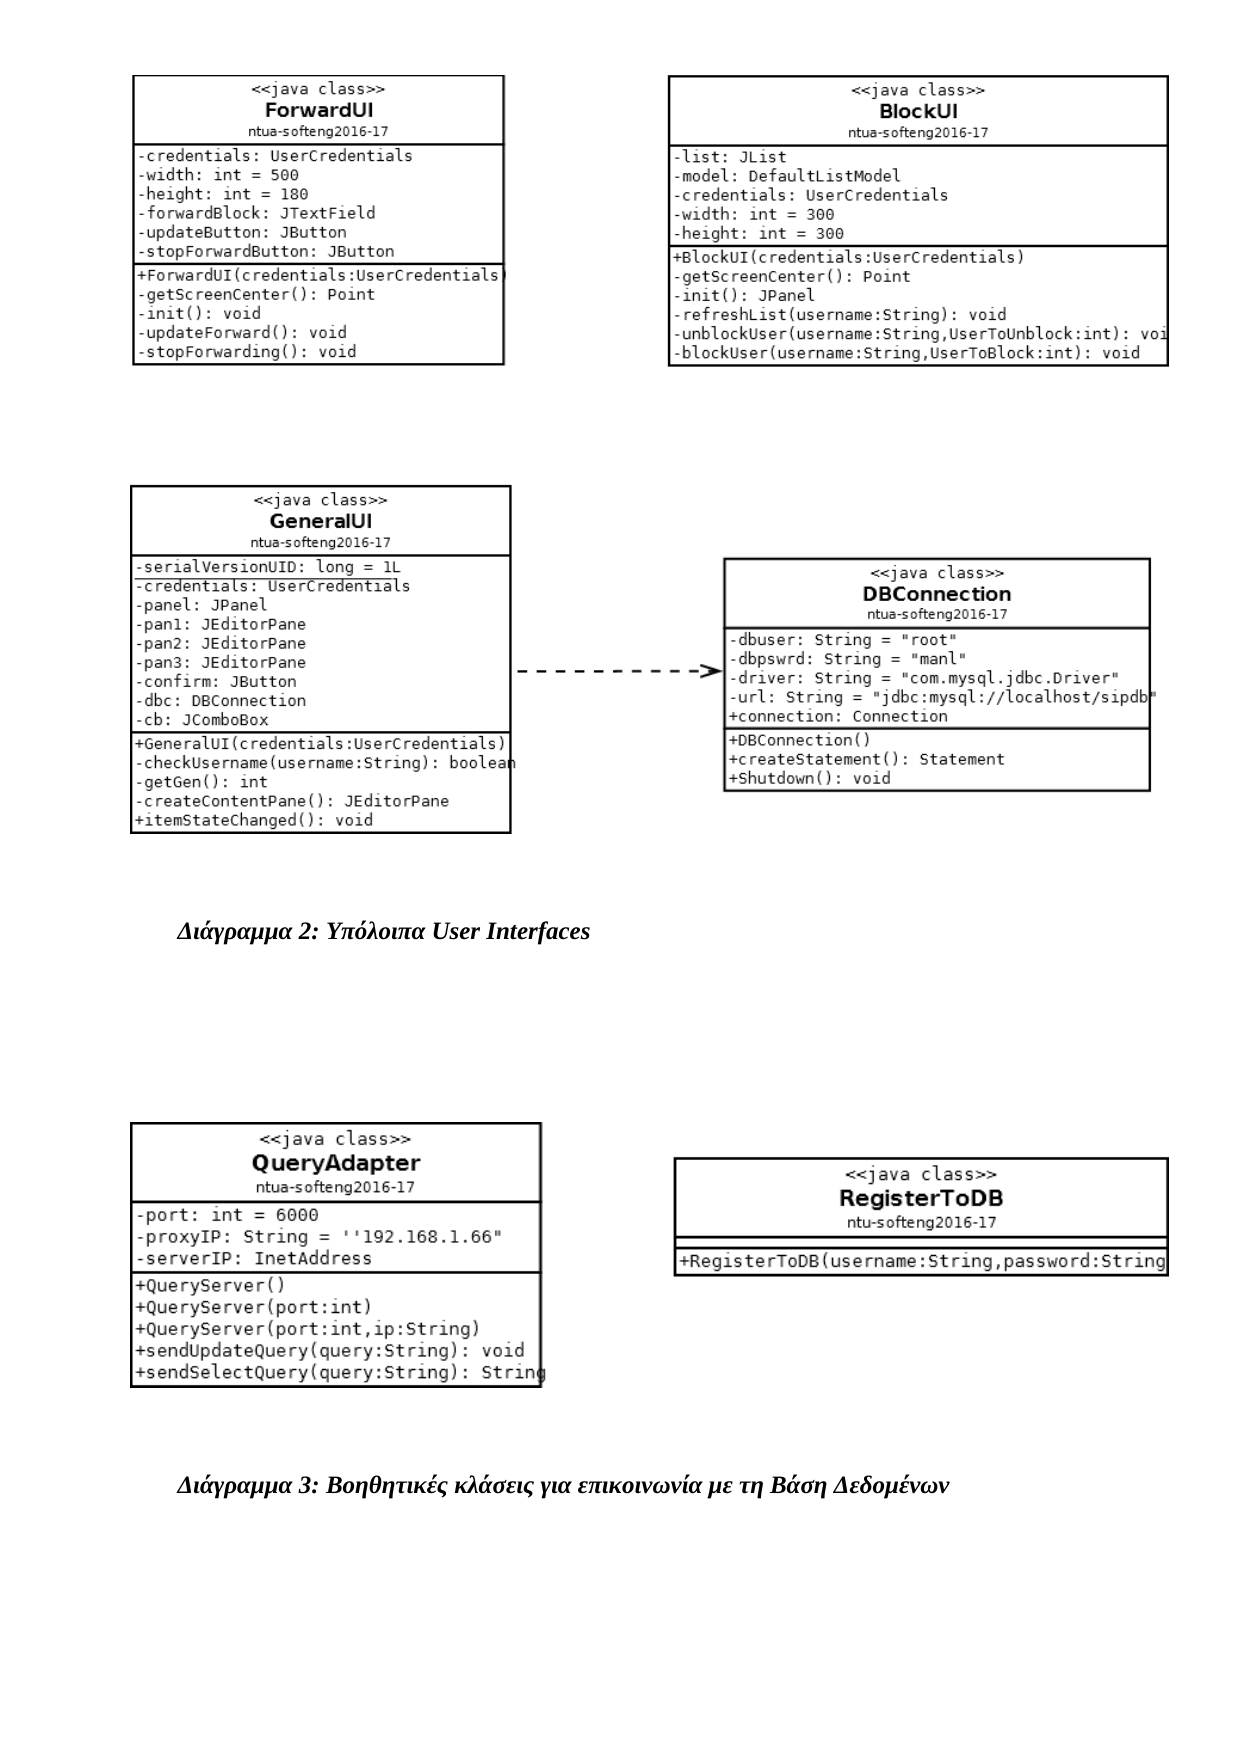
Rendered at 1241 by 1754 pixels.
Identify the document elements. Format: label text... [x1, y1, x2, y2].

text Διάγραμμα 2: Υπόλοιπα User Interfaces [177, 916, 1122, 945]
picture [130, 75, 1169, 834]
text Διάγραμμα 3: Βοηθητικές κλάσεις για επικοινωνία με τη Βάση Δεδομένων [177, 1470, 1122, 1498]
picture [130, 1122, 1169, 1388]
